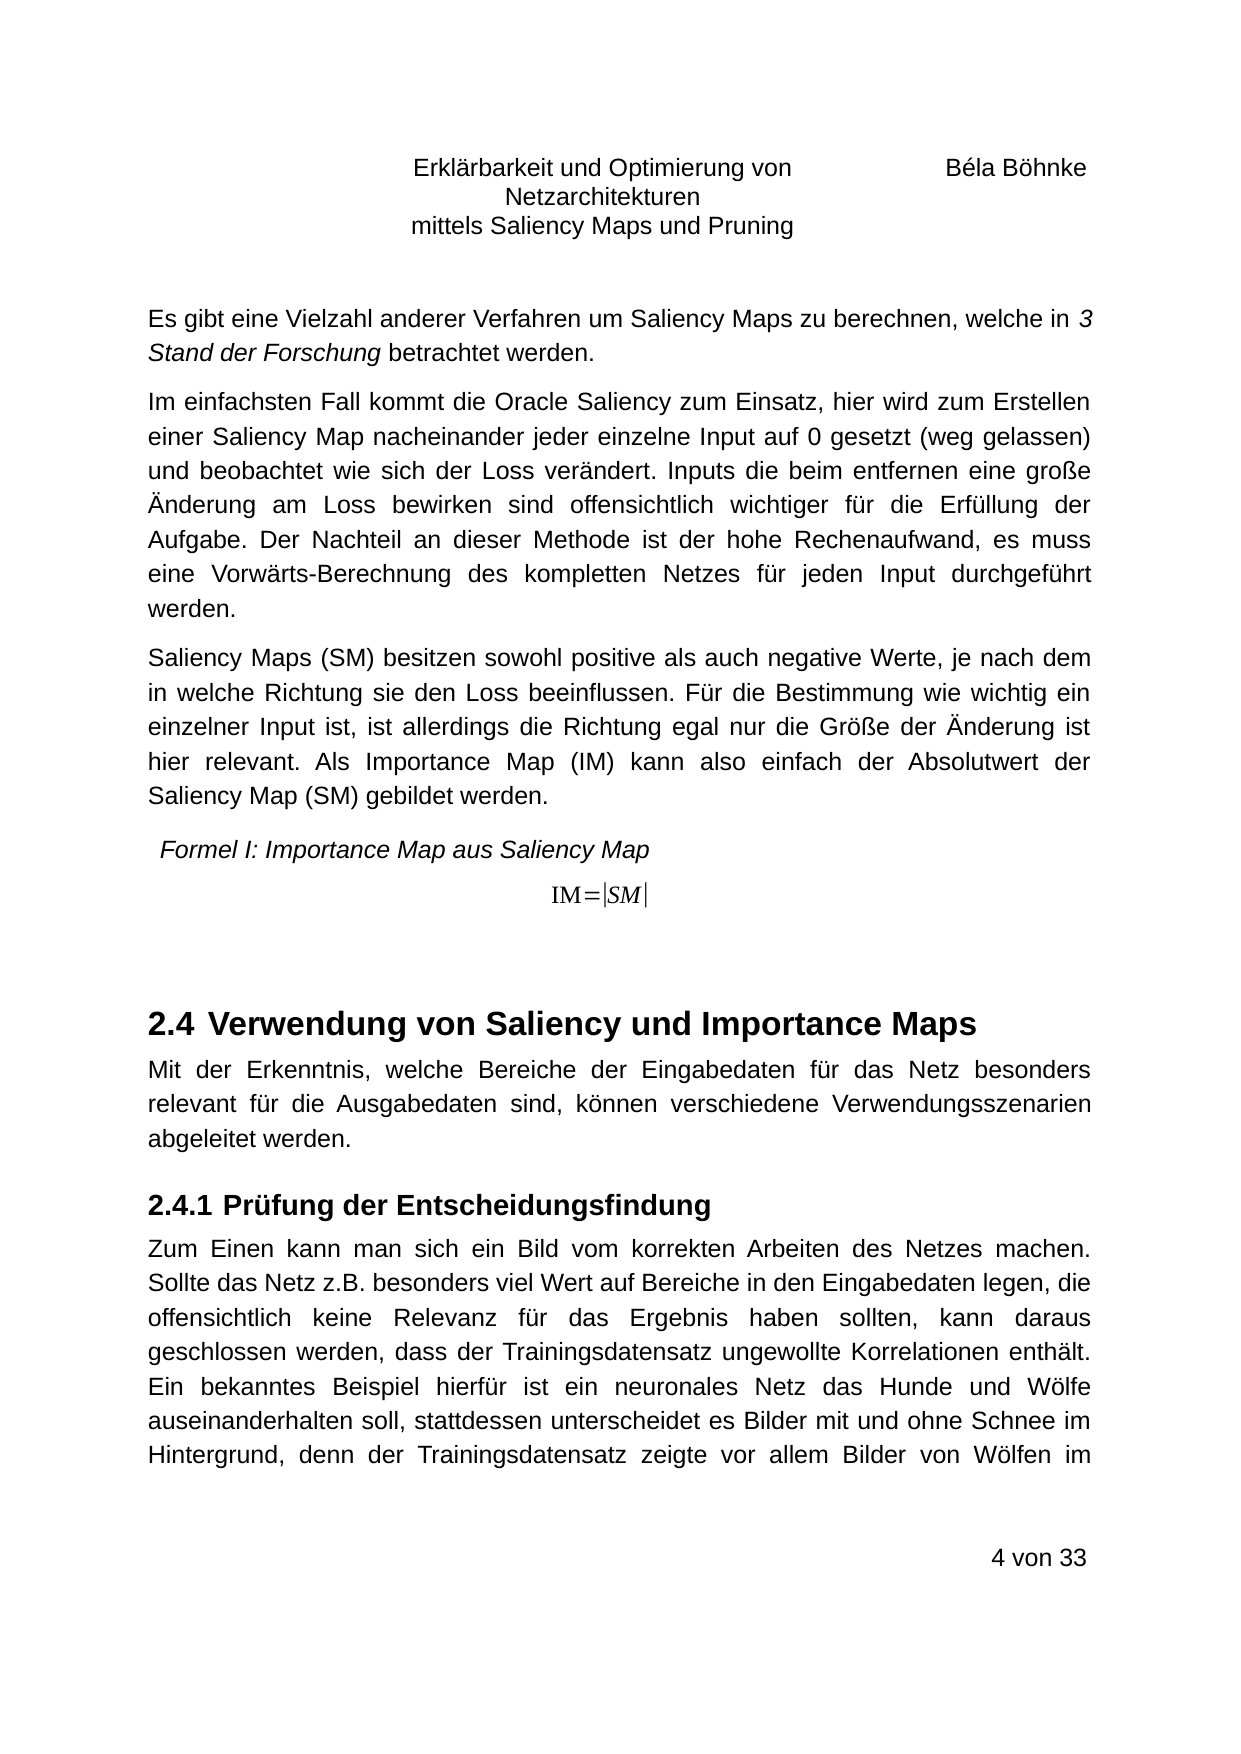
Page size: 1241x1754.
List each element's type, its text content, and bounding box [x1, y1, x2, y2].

text Im einfachsten Fall kommt die Oracle Saliency zum Einsatz, hier wird zum Erstellen einer Saliency Map nacheinander jeder einzelne Input auf 0 gesetzt (weg gelassen) und beobachtet wie sich der Loss verändert. Inputs die beim entfernen eine große Änderung am Loss bewirken sind offensichtlich wichtiger für die Erfüllung der Aufgabe. Der Nachteil an dieser Methode ist der hohe Rechenaufwand, es muss eine Vorwärts-Berechnung des kompletten Netzes für jeden Input durchgeführt werden. [148, 387, 1093, 623]
subtitle Verwendung von Saliency und Importance Maps [148, 1004, 1093, 1042]
text Mit der Erkenntnis, welche Bereiche der Eingabedaten für das Netz besonders relevant für die Ausgabedaten sind, können verschiedene Verwendungsszenarien abgeleitet werden. [148, 1055, 1093, 1153]
subtitle Prüfung der Entscheidungsfindung [148, 1188, 1093, 1221]
text Saliency Maps (SM) besitzen sowohl positive als auch negative Werte, je nach dem in welche Richtung sie den Loss beeinflussen. Für die Bestimmung wie wichtig ein einzelner Input ist, ist allerdings die Richtung egal nur die Größe der Änderung ist hier relevant. Als Importance Map (IM) kann also einfach der Absolutwert der Saliency Map (SM) gebildet werden. [148, 643, 1093, 810]
text Zum Einen kann man sich ein Bild vom korrekten Arbeiten des Netzes machen. Sollte das Netz z.B. besonders viel Wert auf Bereiche in den Eingabedaten legen, die offensichtlich keine Relevanz für das Ergebnis haben sollten, kann daraus geschlossen werden, dass der Trainingsdatensatz ungewollte Korrelationen enthält. Ein bekanntes Beispiel hierfür ist ein neuronales Netz das Hunde und Wölfe auseinanderhalten soll, stattdessen unterscheidet es Bilder mit und ohne Schnee im Hintergrund, denn der Trainingsdatensatz zeigte vor allem Bilder von Wölfen im [148, 1234, 1093, 1469]
text Formel I: Importance Map aus Saliency Map [159, 835, 1041, 864]
text Es gibt eine Vielzahl anderer Verfahren um Saliency Maps zu berechnen, welche in 3 Stand der Forschung betrachtet werden. [148, 303, 1093, 367]
